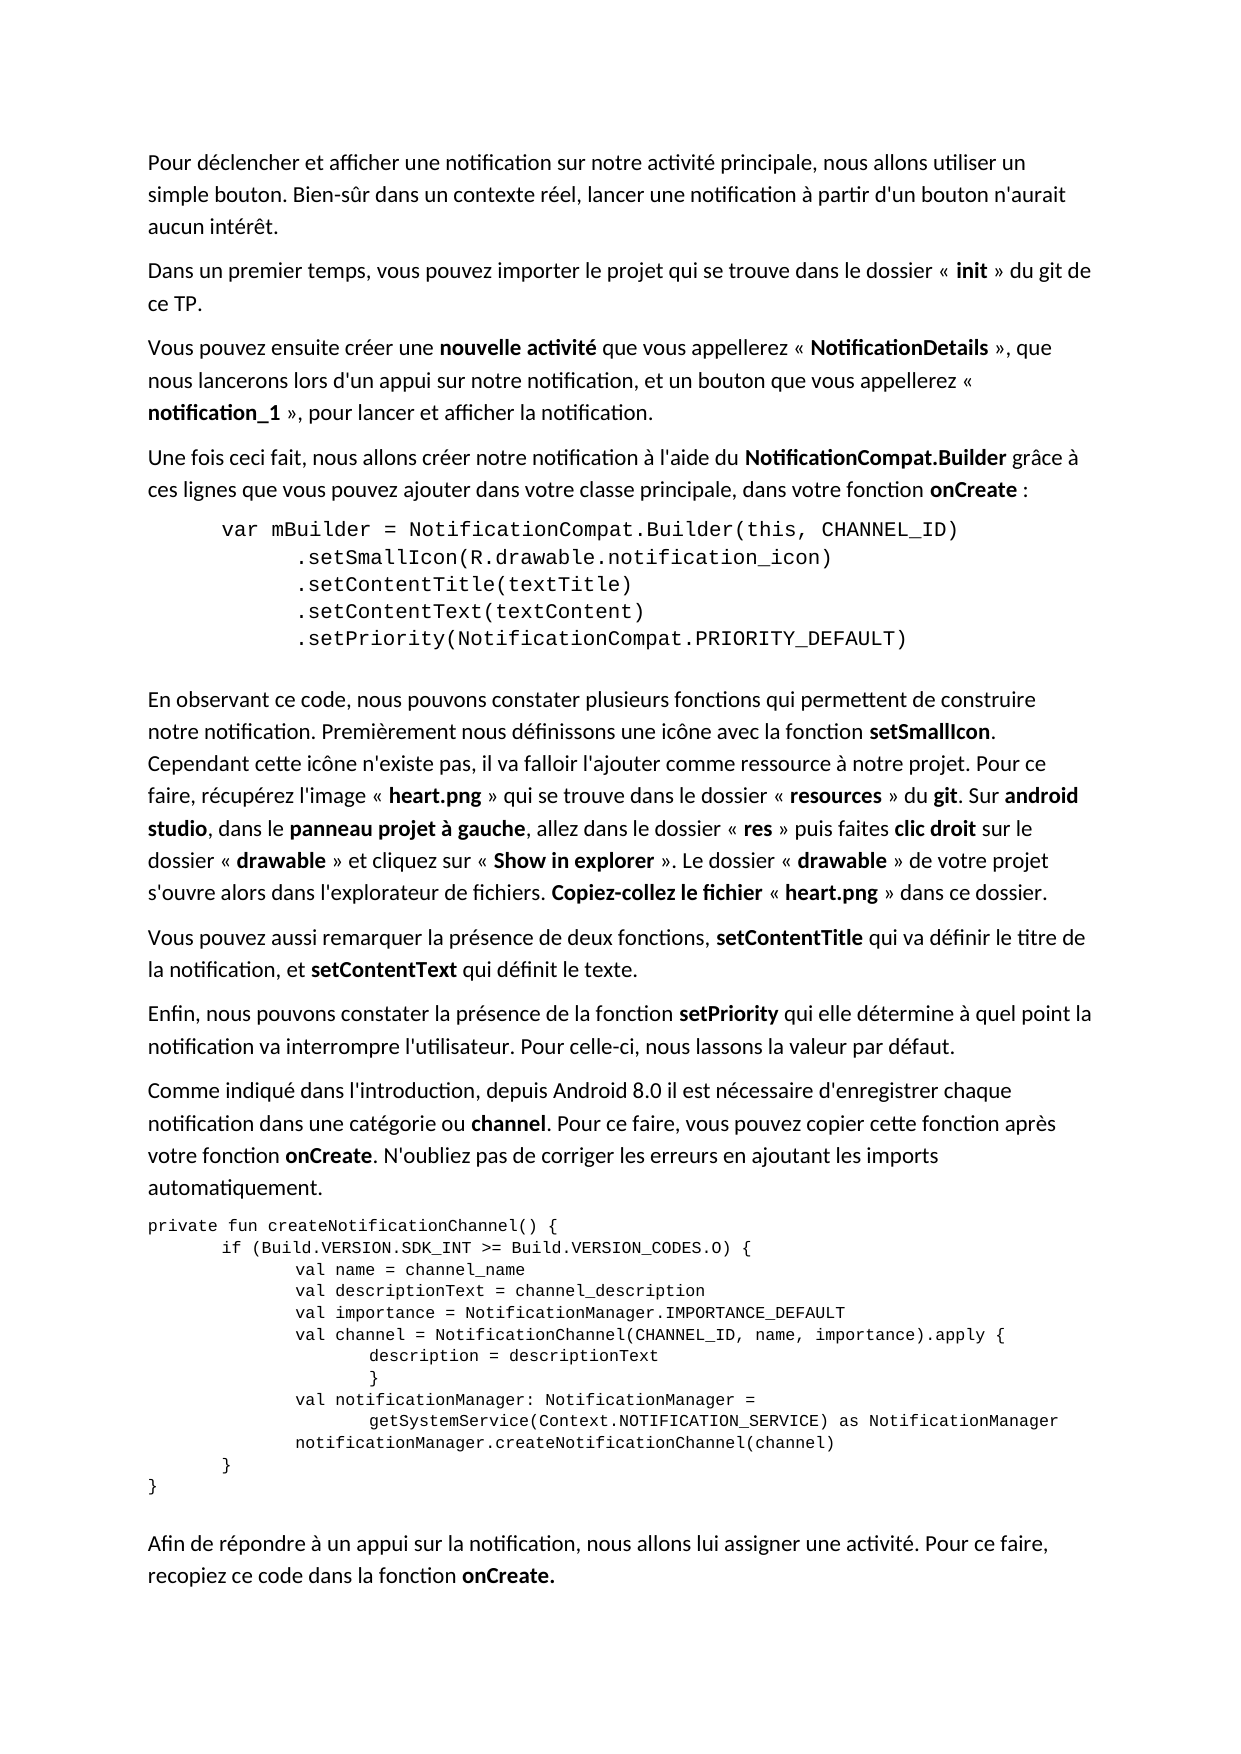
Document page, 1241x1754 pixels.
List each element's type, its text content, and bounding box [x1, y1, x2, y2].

text Pour déclencher et afficher une notification sur notre activité principale, nous allons utiliser un simple bouton. Bien-sûr dans un contexte réel, lancer une notification à partir d'un bouton n'aurait aucun intérêt. [148, 148, 1093, 240]
text notificationManager.createNotificationChannel(channel) [148, 1434, 1093, 1453]
text } [148, 1478, 1093, 1497]
text .setContentText(textContent) [148, 601, 1093, 625]
text .setSmallIcon(R.drawable.notification_icon) [148, 547, 1093, 570]
text Vous pouvez ensuite créer une nouvelle activité que vous appellerez « NotificationDetails », que nous lancerons lors d'un appui sur notre notification, et un bouton que vous appellerez « notification_1 », pour lancer et afficher la notification. [148, 333, 1093, 426]
text val descriptionText = channel_description [148, 1283, 1093, 1302]
text En observant ce code, nous pouvons constater plusieurs fonctions qui permettent de construire notre notification. Premièrement nous définissons une icône avec la fonction setSmallIcon. Cependant cette icône n'existe pas, il va falloir l'ajouter comme ressource à notre projet. Pour ce faire, récupérez l'image « heart.png » qui se trouve dans le dossier « resources » du git. Sur android studio, dans le panneau projet à gauche, allez dans le dossier « res » puis faites clic droit sur le dossier « drawable » et cliquez sur « Show in explorer ». Le dossier « drawable » de votre projet s'ouvre alors dans l'explorateur de fichiers. Copiez-collez le fichier « heart.png » dans ce dossier. [148, 685, 1093, 906]
text .setPriority(NotificationCompat.PRIORITY_DEFAULT) [148, 628, 1093, 652]
text private fun createNotificationChannel() { [148, 1218, 1093, 1237]
text description = descriptionText [148, 1348, 1093, 1367]
text Une fois ceci fait, nous allons créer notre notification à l'aide du NotificationCompat.Builder grâce à ces lignes que vous pouvez ajouter dans votre classe principale, dans votre fonction onCreate : [148, 443, 1093, 503]
text .setContentTitle(textTitle) [148, 574, 1093, 597]
text val notificationManager: NotificationManager = [148, 1391, 1093, 1410]
text getSystemService(Context.NOTIFICATION_SERVICE) as NotificationManager [148, 1413, 1093, 1432]
text } [148, 1456, 1093, 1475]
text Vous pouvez aussi remarquer la présence de deux fonctions, setContentTitle qui va définir le titre de la notification, et setContentText qui définit le texte. [148, 923, 1093, 983]
text val name = channel_name [148, 1261, 1093, 1280]
text Comme indiqué dans l'introduction, depuis Android 8.0 il est nécessaire d'enregistrer chaque notification dans une catégorie ou channel. Pour ce faire, vous pouvez copier cette fonction après votre fonction onCreate. N'oubliez pas de corriger les erreurs en ajoutant les imports automatiquement. [148, 1076, 1093, 1201]
text Afin de répondre à un appui sur la notification, nous allons lui assigner une activité. Pour ce faire, recopiez ce code dans la fonction onCreate. [148, 1529, 1093, 1589]
text } [148, 1369, 1093, 1388]
text Enfin, nous pouvons constater la présence de la fonction setPriority qui elle détermine à quel point la notification va interrompre l'utilisateur. Pour celle-ci, nous lassons la valeur par défaut. [148, 999, 1093, 1060]
text var mBuilder = NotificationCompat.Builder(this, CHANNEL_ID) [148, 519, 1093, 543]
text Dans un premier temps, vous pouvez importer le projet qui se trouve dans le dossier « init » du git de ce TP. [148, 257, 1093, 317]
text if (Build.VERSION.SDK_INT >= Build.VERSION_CODES.O) { [148, 1239, 1093, 1258]
text val importance = NotificationManager.IMPORTANCE_DEFAULT [148, 1304, 1093, 1323]
text val channel = NotificationChannel(CHANNEL_ID, name, importance).apply { [148, 1326, 1093, 1345]
